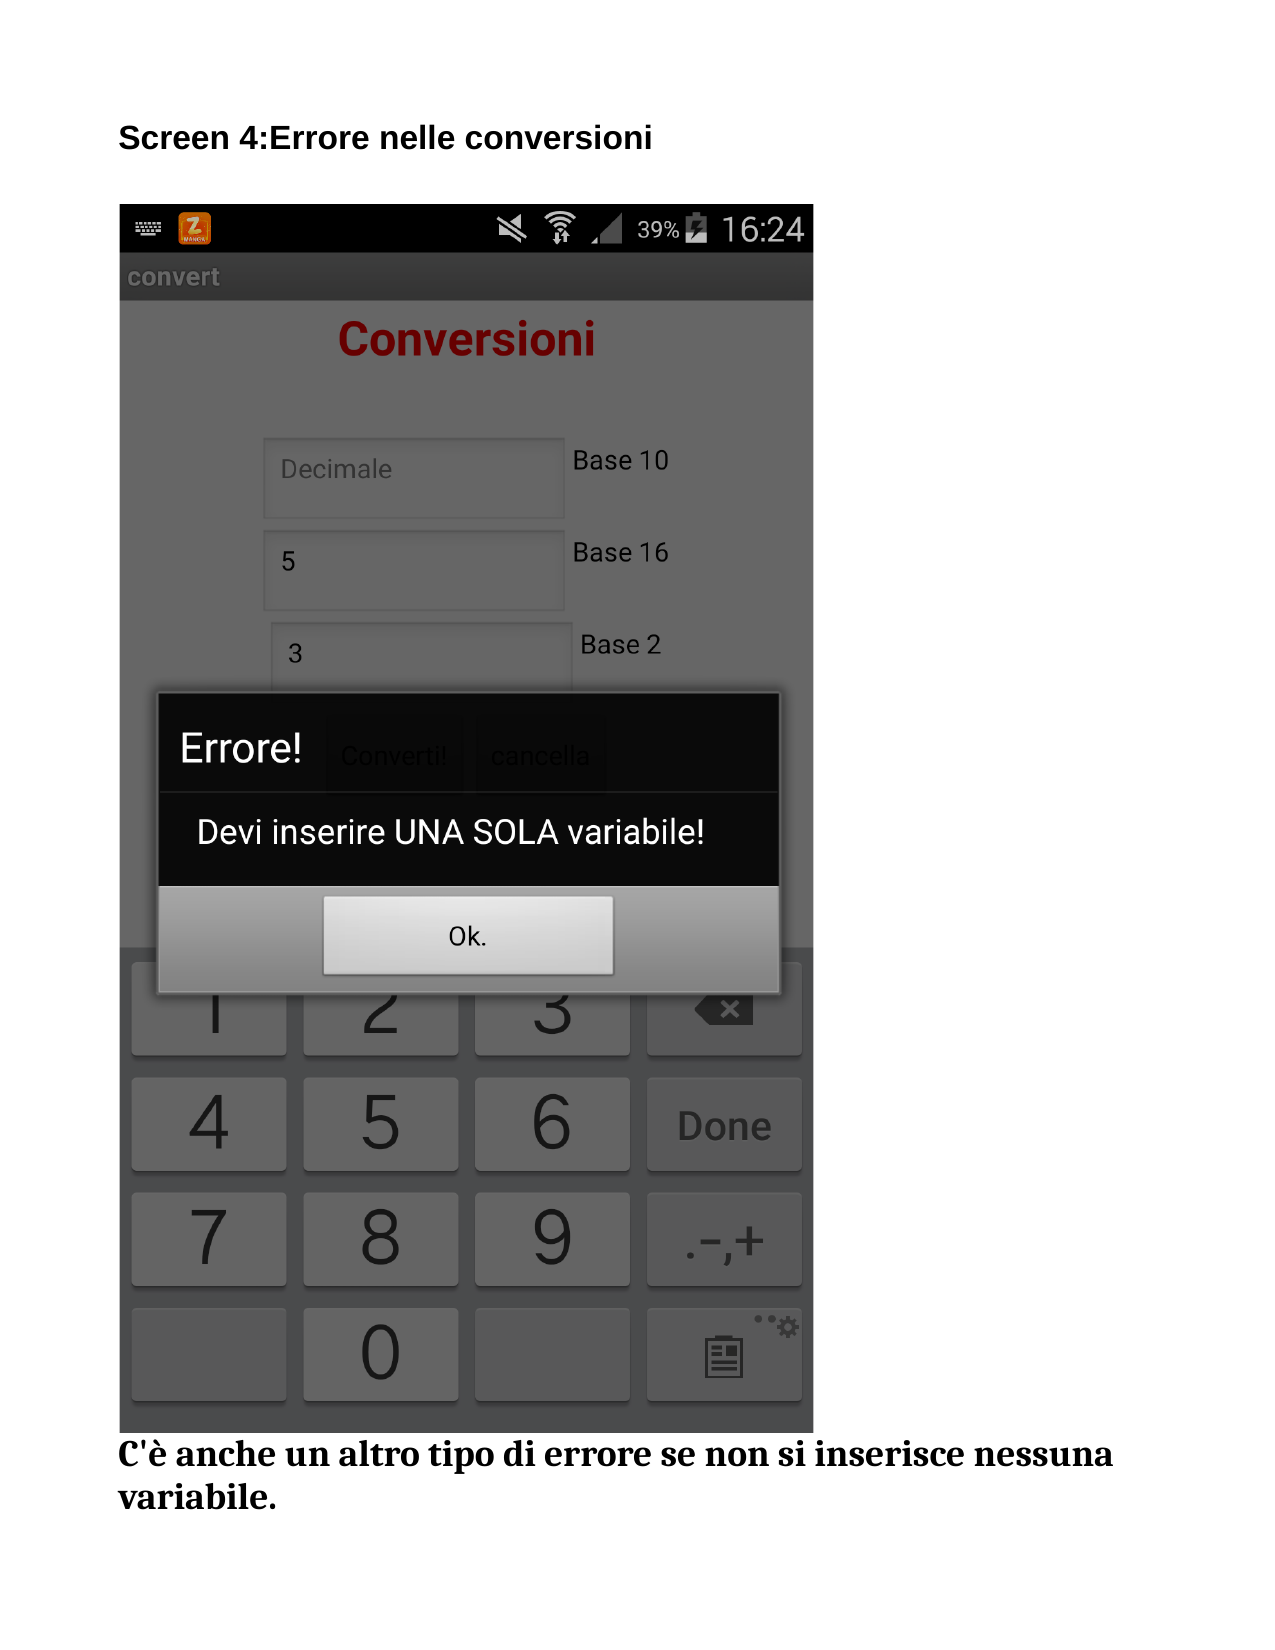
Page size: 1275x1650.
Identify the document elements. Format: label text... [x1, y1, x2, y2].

text C'è anche un altro tipo di errore se non si inserisce nessuna variabile. [118, 169, 1157, 1519]
subtitle Screen 4:Errore nelle conversioni [118, 118, 1157, 157]
picture [119, 204, 814, 1433]
